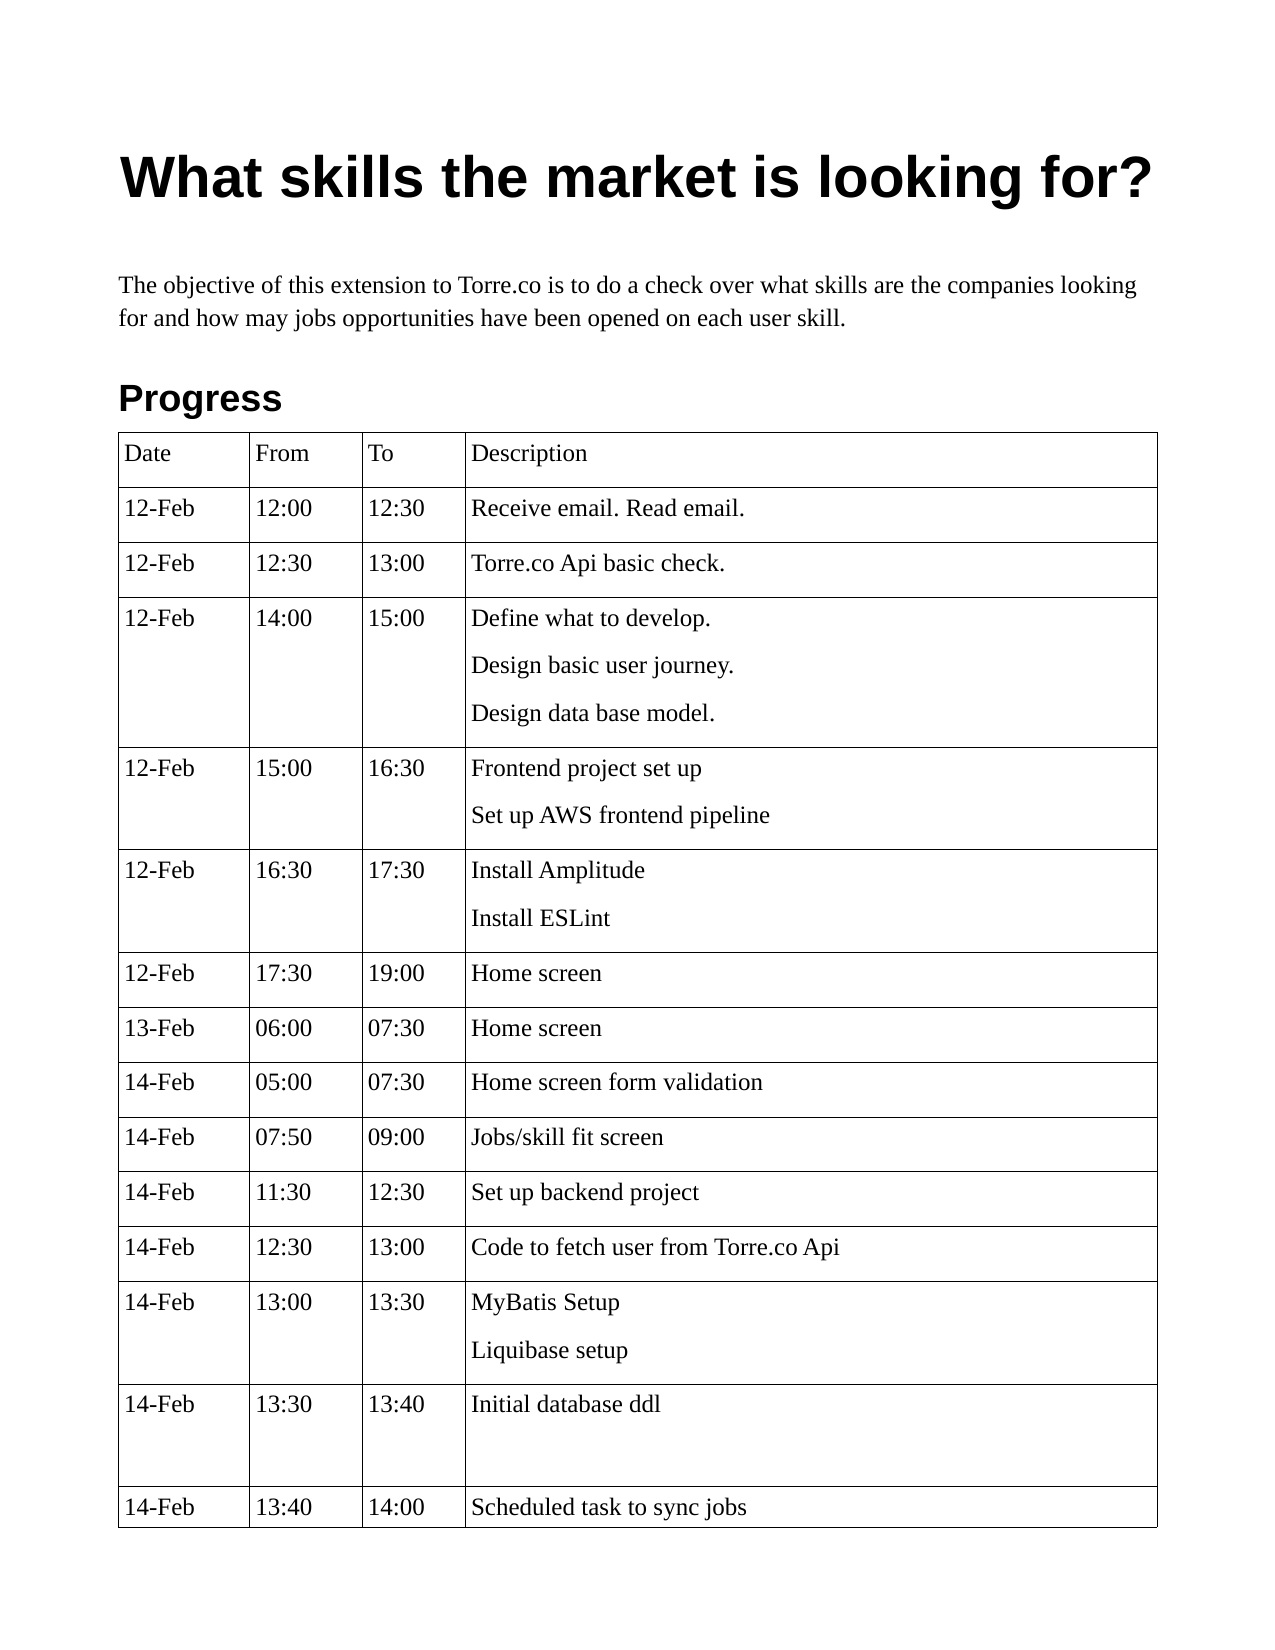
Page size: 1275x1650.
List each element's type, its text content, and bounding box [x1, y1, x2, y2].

table_cell 12:30 [363, 488, 465, 542]
title What skills the market is looking for? [118, 143, 1157, 210]
table_cell 14-Feb [119, 1227, 249, 1281]
table_cell 14-Feb [119, 1487, 249, 1527]
table_cell 14-Feb [119, 1118, 249, 1171]
table_cell Receive email. Read email. [466, 488, 1157, 542]
table_cell 15:00 [250, 748, 362, 849]
table_cell 15:00 [363, 598, 465, 747]
table_cell 05:00 [250, 1063, 362, 1117]
table_cell 12-Feb [119, 543, 249, 597]
table_cell 13:40 [250, 1487, 362, 1527]
table_cell 14-Feb [119, 1172, 249, 1226]
table_cell Code to fetch user from Torre.co Api [466, 1227, 1157, 1281]
table_cell 13:00 [363, 543, 465, 597]
table_cell 13-Feb [119, 1008, 249, 1062]
table_header From [250, 433, 362, 487]
table_cell 13:00 [250, 1282, 362, 1384]
table_cell 12:30 [250, 1227, 362, 1281]
table_cell 13:00 [363, 1227, 465, 1281]
table_cell Define what to develop. Design basic user journey. Design data base model. [466, 598, 1157, 747]
table_cell MyBatis Setup Liquibase setup [466, 1282, 1157, 1384]
table_cell 14:00 [250, 598, 362, 747]
table_cell 14-Feb [119, 1282, 249, 1384]
text The objective of this extension to Torre.co is to do a check over what skills are the companies looking for and how may jobs opportunities have been opened on each user skill. [118, 270, 1157, 332]
table_cell 16:30 [363, 748, 465, 849]
table_header To [363, 433, 465, 487]
table_cell 17:30 [363, 850, 465, 952]
table_cell 13:30 [363, 1282, 465, 1384]
table_cell 12-Feb [119, 598, 249, 747]
table_cell 12:00 [250, 488, 362, 542]
table_header Date [119, 433, 249, 487]
table_cell 12:30 [363, 1172, 465, 1226]
table_cell Set up backend project [466, 1172, 1157, 1226]
table_cell 06:00 [250, 1008, 362, 1062]
table_cell 17:30 [250, 953, 362, 1007]
table_cell 13:30 [250, 1385, 362, 1486]
table_cell 14-Feb [119, 1063, 249, 1117]
table_cell 19:00 [363, 953, 465, 1007]
table_cell Scheduled task to sync jobs [466, 1487, 1157, 1527]
table_cell 12-Feb [119, 953, 249, 1007]
table_cell 12-Feb [119, 488, 249, 542]
table_cell 12-Feb [119, 850, 249, 952]
table_cell 13:40 [363, 1385, 465, 1486]
table_cell 12-Feb [119, 748, 249, 849]
table_cell Initial database ddl [466, 1385, 1157, 1486]
table_cell 07:30 [363, 1008, 465, 1062]
table_cell 09:00 [363, 1118, 465, 1171]
table_cell Install Amplitude Install ESLint [466, 850, 1157, 952]
table_cell 07:50 [250, 1118, 362, 1171]
table_cell Frontend project set up Set up AWS frontend pipeline [466, 748, 1157, 849]
subtitle Progress [118, 376, 1157, 419]
table_cell 11:30 [250, 1172, 362, 1226]
table_cell Home screen [466, 953, 1157, 1007]
table_cell 14:00 [363, 1487, 465, 1527]
table_cell 12:30 [250, 543, 362, 597]
table_cell Home screen [466, 1008, 1157, 1062]
table_cell 07:30 [363, 1063, 465, 1117]
table_cell Home screen form validation [466, 1063, 1157, 1117]
table_cell 16:30 [250, 850, 362, 952]
table_cell 14-Feb [119, 1385, 249, 1486]
table_cell Jobs/skill fit screen [466, 1118, 1157, 1171]
table_cell Torre.co Api basic check. [466, 543, 1157, 597]
table_header Description [466, 433, 1157, 487]
